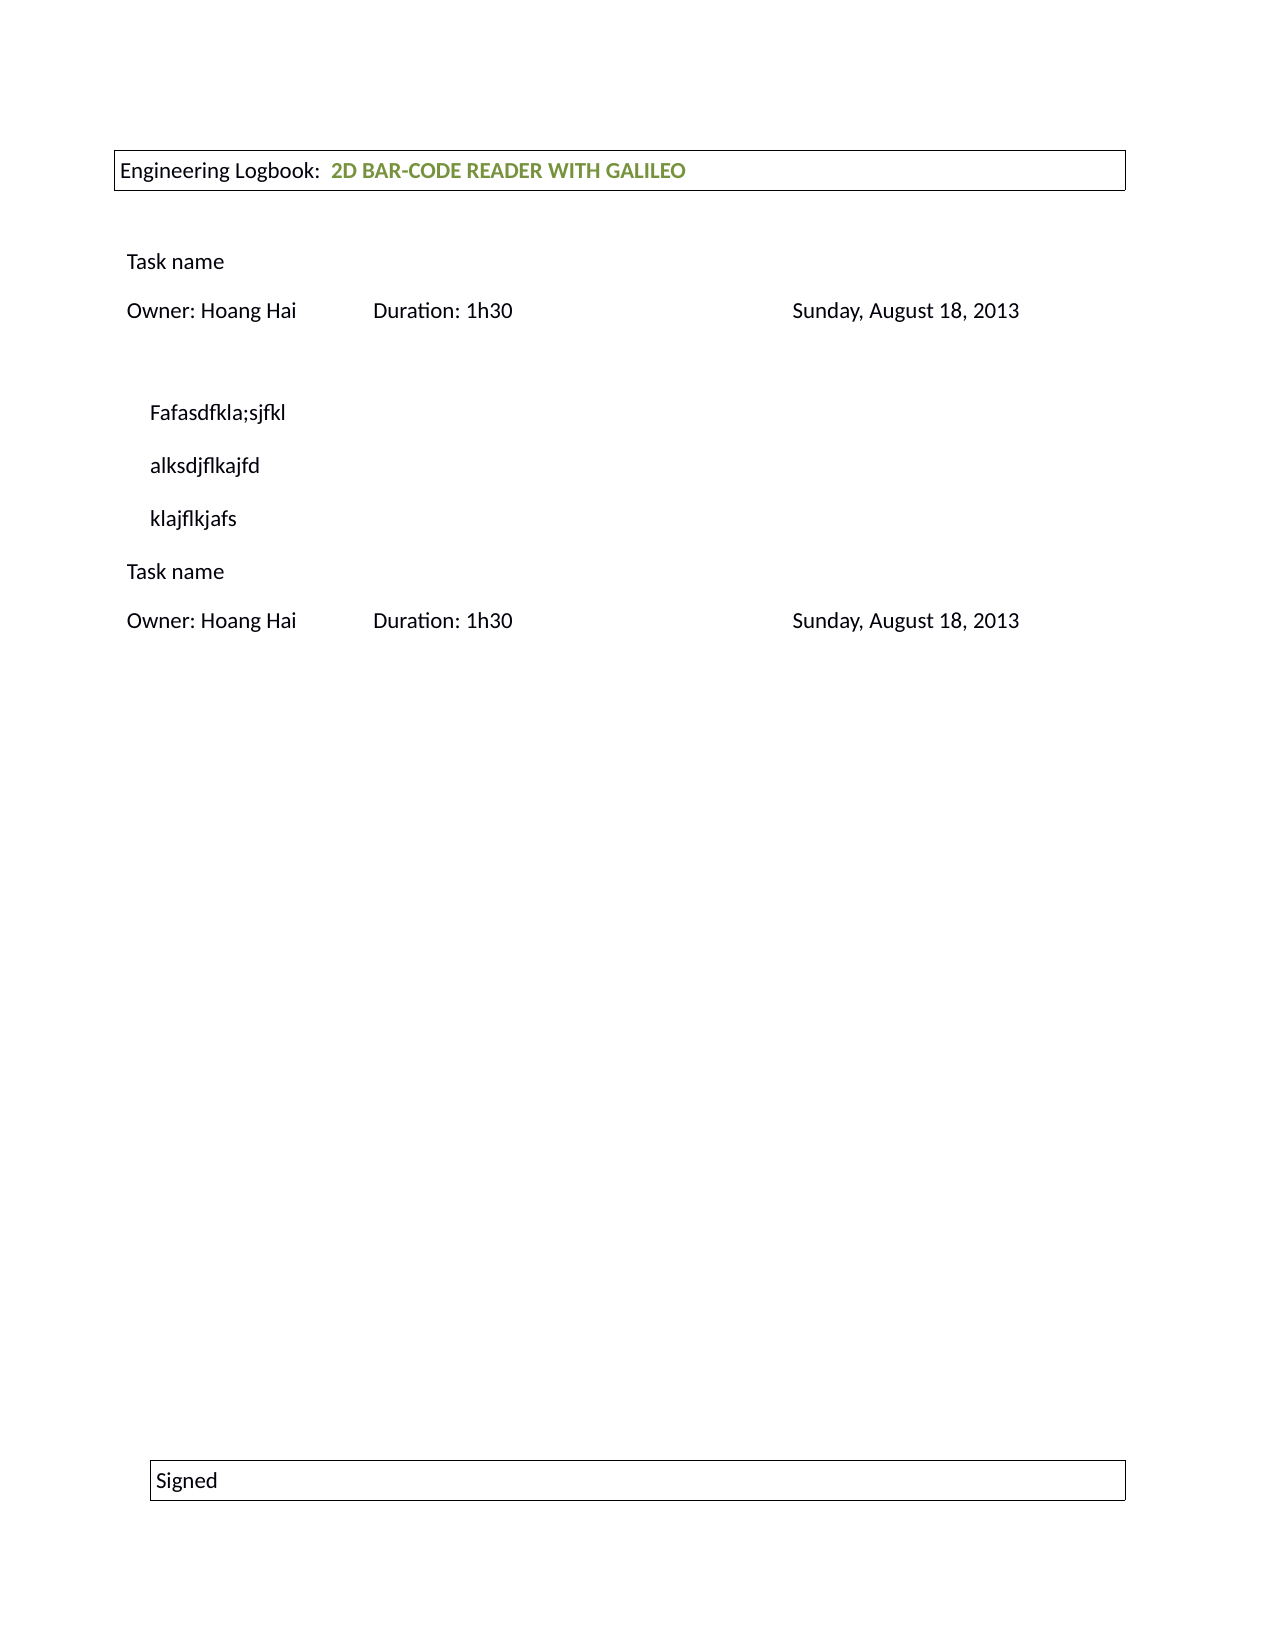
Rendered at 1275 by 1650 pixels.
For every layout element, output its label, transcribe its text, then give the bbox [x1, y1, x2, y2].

table_header Task name [115, 557, 362, 606]
table_cell Owner: Hoang Hai [115, 606, 362, 655]
table_cell Duration: 1h30 [362, 296, 781, 345]
table_header Task name [115, 247, 362, 296]
table_cell Sunday, August 18, 2013 [781, 606, 1113, 655]
text klajflkjafs [150, 504, 1125, 532]
table_cell Sunday, August 18, 2013 [781, 296, 1113, 345]
table_header [362, 247, 1113, 296]
table_cell Owner: Hoang Hai [115, 296, 362, 345]
text alksdjflkajfd [150, 451, 1125, 479]
table_cell Duration: 1h30 [362, 606, 781, 655]
table_header [362, 557, 1113, 606]
text Fafasdfkla;sjfkl [150, 398, 1125, 426]
